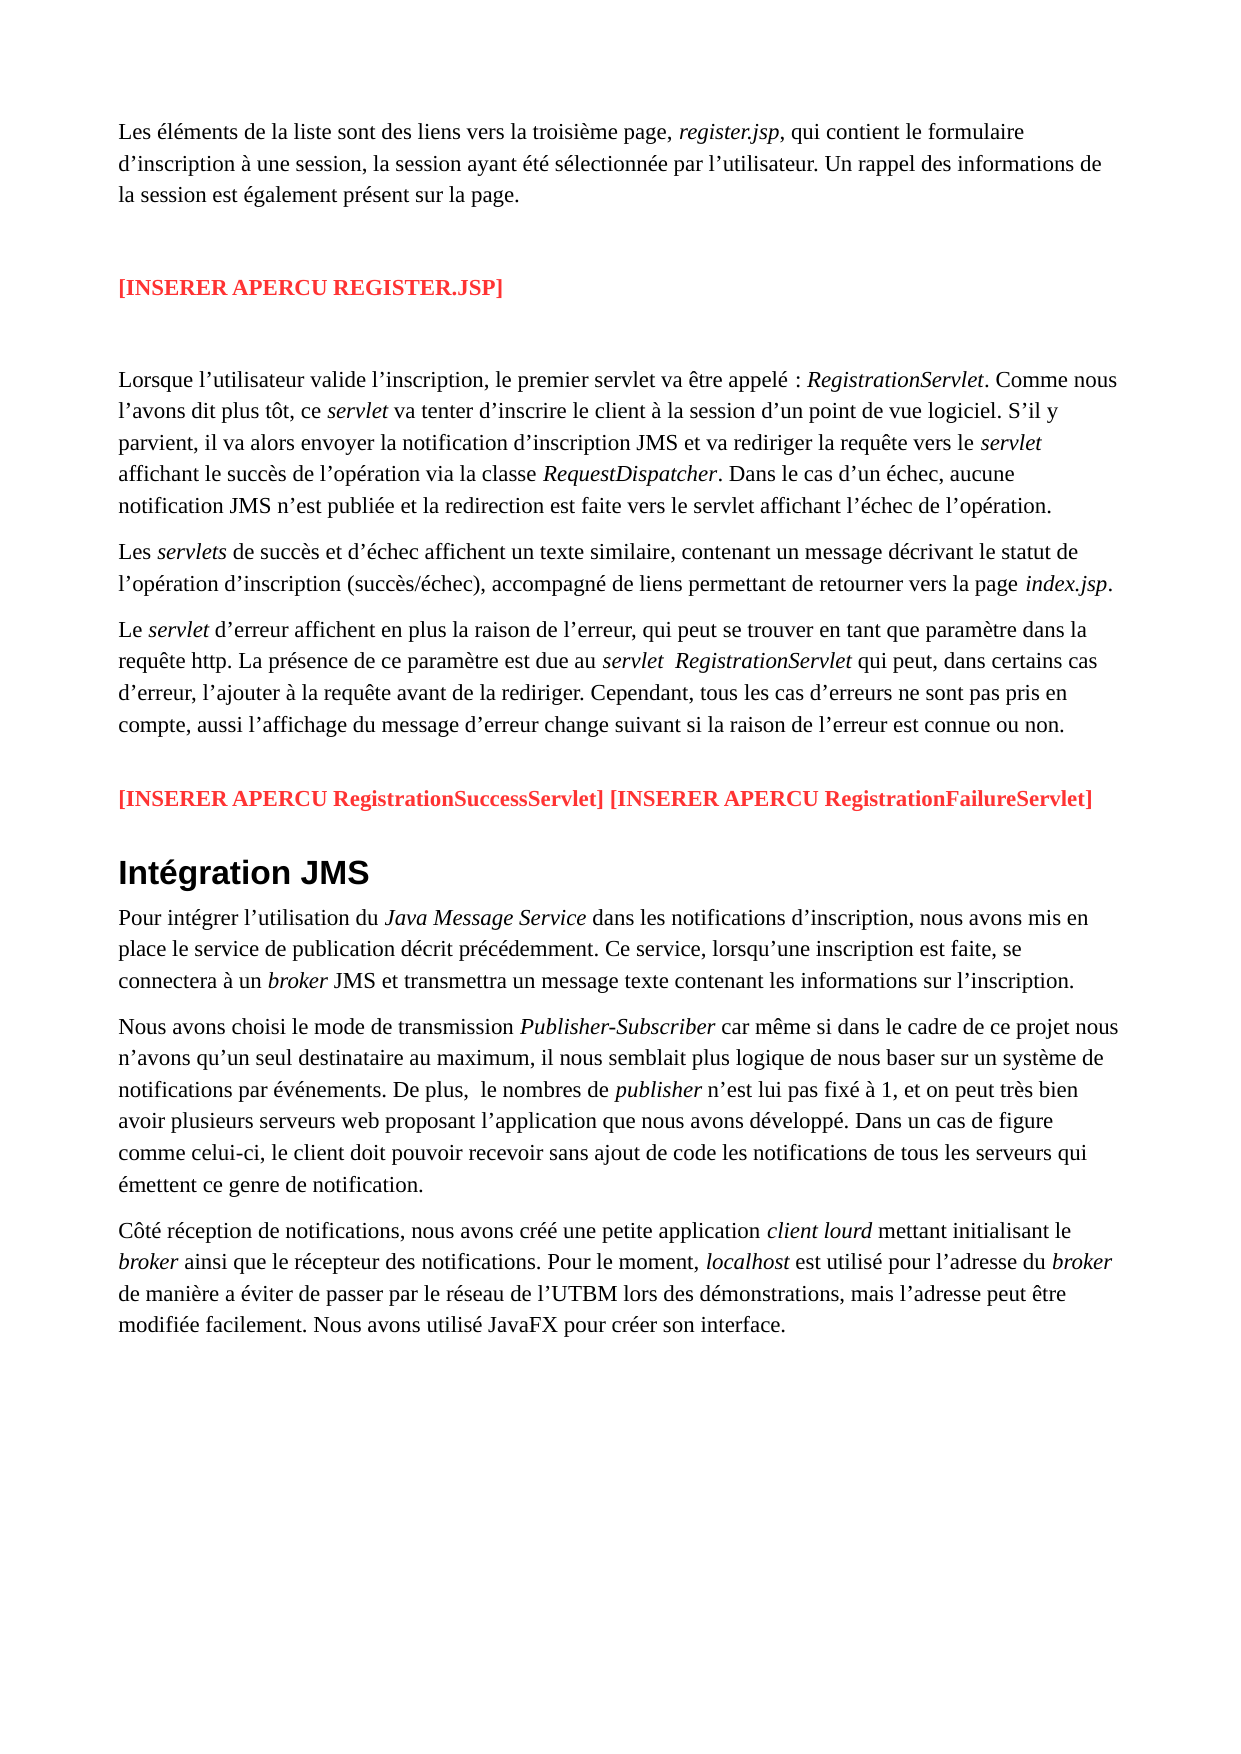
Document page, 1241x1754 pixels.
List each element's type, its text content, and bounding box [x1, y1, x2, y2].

subtitle Intégration JMS [118, 852, 1122, 891]
text Côté réception de notifications, nous avons créé une petite application client lourd mettant initialisant le broker ainsi que le récepteur des notifications. Pour le moment, localhost est utilisé pour l’adresse du broker de manière a éviter de passer par le réseau de l’UTBM lors des démonstrations, mais l’adresse peut être modifiée facilement. Nous avons utilisé JavaFX pour créer son interface. [118, 1217, 1122, 1338]
text Les servlets de succès et d’échec affichent un texte similaire, contenant un message décrivant le statut de l’opération d’inscription (succès/échec), accompagné de liens permettant de retourner vers la page index.jsp. [118, 538, 1122, 596]
text Pour intégrer l’utilisation du Java Message Service dans les notifications d’inscription, nous avons mis en place le service de publication décrit précédemment. Ce service, lorsqu’une inscription est faite, se connectera à un broker JMS et transmettra un message texte contenant les informations sur l’inscription. [118, 904, 1122, 993]
text [INSERER APERCU REGISTER.JSP] [118, 273, 1122, 300]
text [INSERER APERCU RegistrationSuccessServlet] [INSERER APERCU RegistrationFailureServlet] [118, 786, 1122, 812]
text Lorsque l’utilisateur valide l’inscription, le premier servlet va être appelé : RegistrationServlet. Comme nous l’avons dit plus tôt, ce servlet va tenter d’inscrire le client à la session d’un point de vue logiciel. S’il y parvient, il va alors envoyer la notification d’inscription JMS et va rediriger la requête vers le servlet affichant le succès de l’opération via la classe RequestDispatcher. Dans le cas d’un échec, aucune notification JMS n’est publiée et la redirection est faite vers le servlet affichant l’échec de l’opération. [118, 366, 1122, 518]
text Nous avons choisi le mode de transmission Publisher-Subscriber car même si dans le cadre de ce projet nous n’avons qu’un seul destinataire au maximum, il nous semblait plus logique de nous baser sur un système de notifications par événements. De plus, le nombres de publisher n’est lui pas fixé à 1, et on peut très bien avoir plusieurs serveurs web proposant l’application que nous avons développé. Dans un cas de figure comme celui-ci, le client doit pouvoir recevoir sans ajout de code les notifications de tous les serveurs qui émettent ce genre de notification. [118, 1013, 1122, 1197]
text Les éléments de la liste sont des liens vers la troisième page, register.jsp, qui contient le formulaire d’inscription à une session, la session ayant été sélectionnée par l’utilisateur. Un rappel des informations de la session est également présent sur la page. [118, 118, 1122, 208]
text Le servlet d’erreur affichent en plus la raison de l’erreur, qui peut se trouver en tant que paramètre dans la requête http. La présence de ce paramètre est due au servlet RegistrationServlet qui peut, dans certains cas d’erreur, l’ajouter à la requête avant de la rediriger. Cependant, tous les cas d’erreurs ne sont pas pris en compte, aussi l’affichage du message d’erreur change suivant si la raison de l’erreur est connue ou non. [118, 616, 1122, 737]
